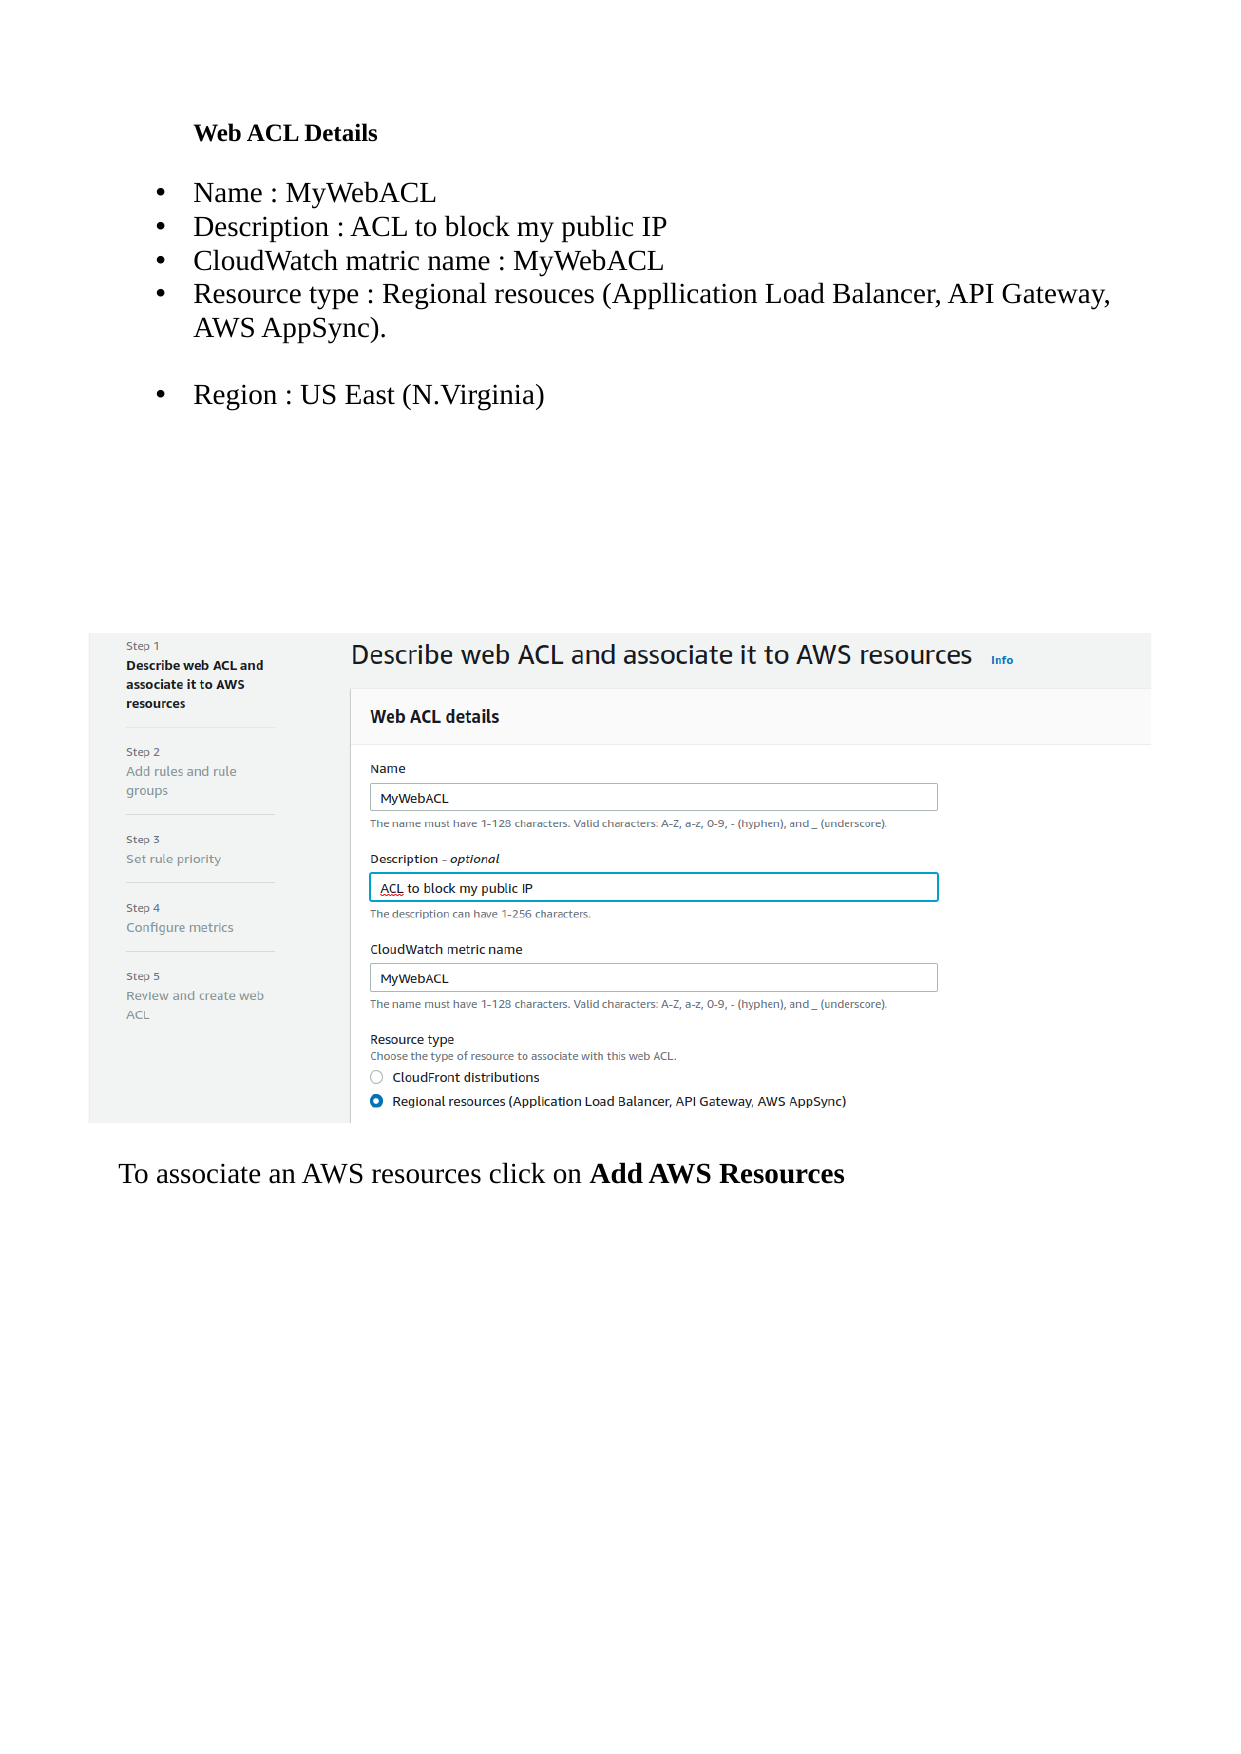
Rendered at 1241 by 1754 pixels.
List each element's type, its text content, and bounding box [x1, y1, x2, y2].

list Name : MyWebACL [156, 176, 1122, 209]
picture [88, 633, 1152, 1123]
list CloudWatch matric name : MyWebACL [156, 243, 1122, 277]
text To associate an AWS resources click on Add AWS Resources [118, 1156, 1122, 1189]
list Description : ACL to block my public IP [156, 209, 1122, 243]
list Resource type : Regional resouces (Appllication Load Balancer, API Gateway, AWS AppSync). [156, 277, 1122, 344]
list Region : US East (N.Virginia) [156, 377, 1122, 411]
list Web ACL Details [156, 118, 1122, 147]
